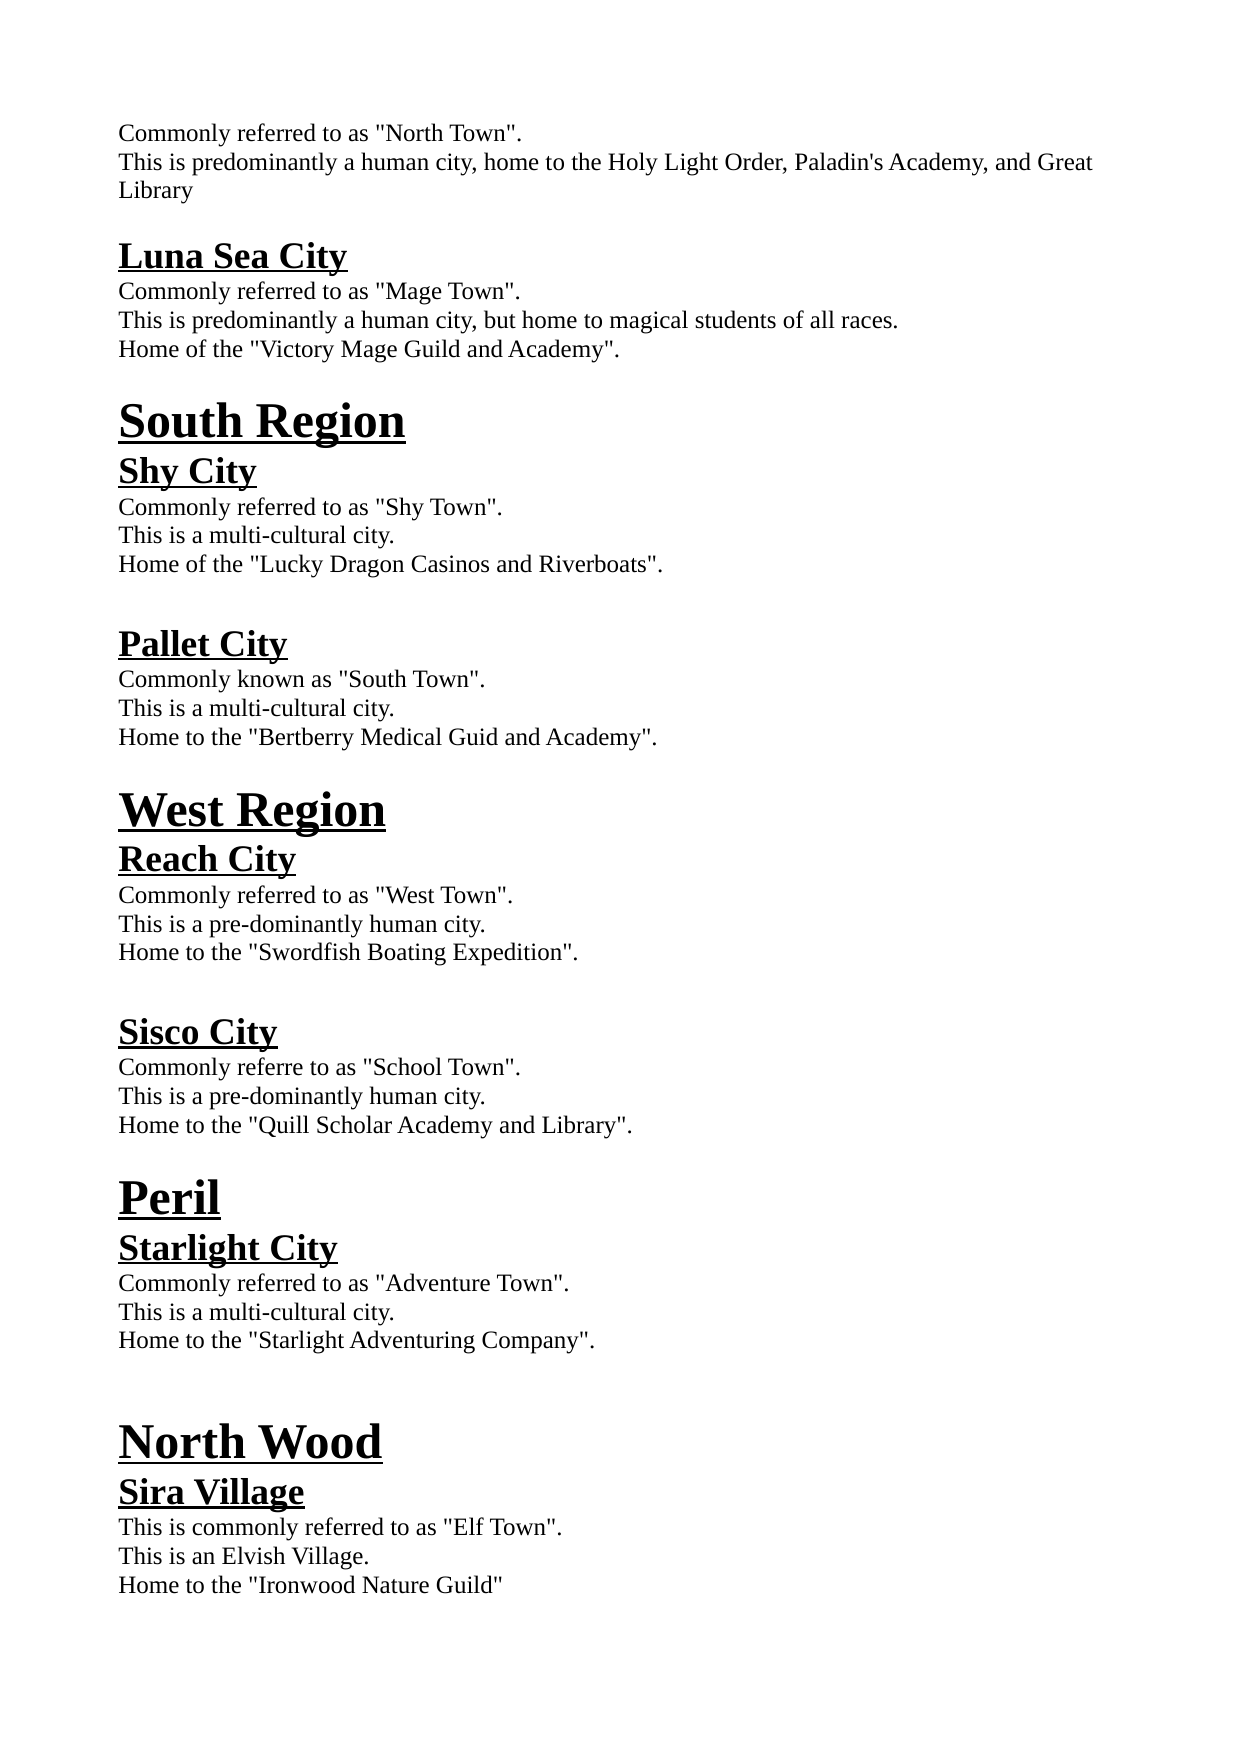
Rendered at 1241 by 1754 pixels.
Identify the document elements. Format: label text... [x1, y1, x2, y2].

text Home to the "Swordfish Boating Expedition". [118, 937, 1122, 966]
text This is a multi-cultural city. [118, 521, 1122, 549]
text Shy City [118, 449, 1122, 492]
text Starlight City [118, 1225, 1122, 1268]
text West Region [118, 779, 1122, 837]
text Home to the "Ironwood Nature Guild" [118, 1570, 1122, 1599]
text [118, 1599, 1122, 1627]
text Sira Village [118, 1469, 1122, 1512]
text This is predominantly a human city, but home to magical students of all races. [118, 305, 1122, 334]
text North Wood [118, 1412, 1122, 1469]
text This is a pre-dominantly human city. [118, 909, 1122, 937]
text This is a multi-cultural city. [118, 693, 1122, 722]
text Commonly referre to as "School Town". [118, 1052, 1122, 1081]
text Sisco City [118, 966, 1122, 1052]
text Commonly referred to as "Mage Town". [118, 276, 1122, 305]
text Commonly referred to as "West Town". [118, 880, 1122, 909]
text Commonly referred to as "North Town". [118, 118, 1122, 147]
text Commonly referred to as "Shy Town". [118, 492, 1122, 521]
text Reach City [118, 837, 1122, 880]
text Luna Sea City [118, 233, 1122, 276]
text Home to the "Bertberry Medical Guid and Academy". [118, 722, 1122, 751]
text Home to the "Quill Scholar Academy and Library". [118, 1110, 1122, 1139]
text Pallet City [118, 578, 1122, 664]
text This is a multi-cultural city. [118, 1297, 1122, 1326]
text South Region [118, 391, 1122, 449]
text Peril [118, 1167, 1122, 1225]
text Commonly referred to as "Adventure Town". [118, 1268, 1122, 1297]
text This is a pre-dominantly human city. [118, 1081, 1122, 1110]
text This is predominantly a human city, home to the Holy Light Order, Paladin's Academy, and Great Library [118, 147, 1122, 204]
text Home of the "Lucky Dragon Casinos and Riverboats". [118, 549, 1122, 578]
text Home of the "Victory Mage Guild and Academy". [118, 334, 1122, 362]
text Home to the "Starlight Adventuring Company". [118, 1326, 1122, 1354]
text This is commonly referred to as "Elf Town". This is an Elvish Village. [118, 1512, 1122, 1570]
text Commonly known as "South Town". [118, 664, 1122, 693]
